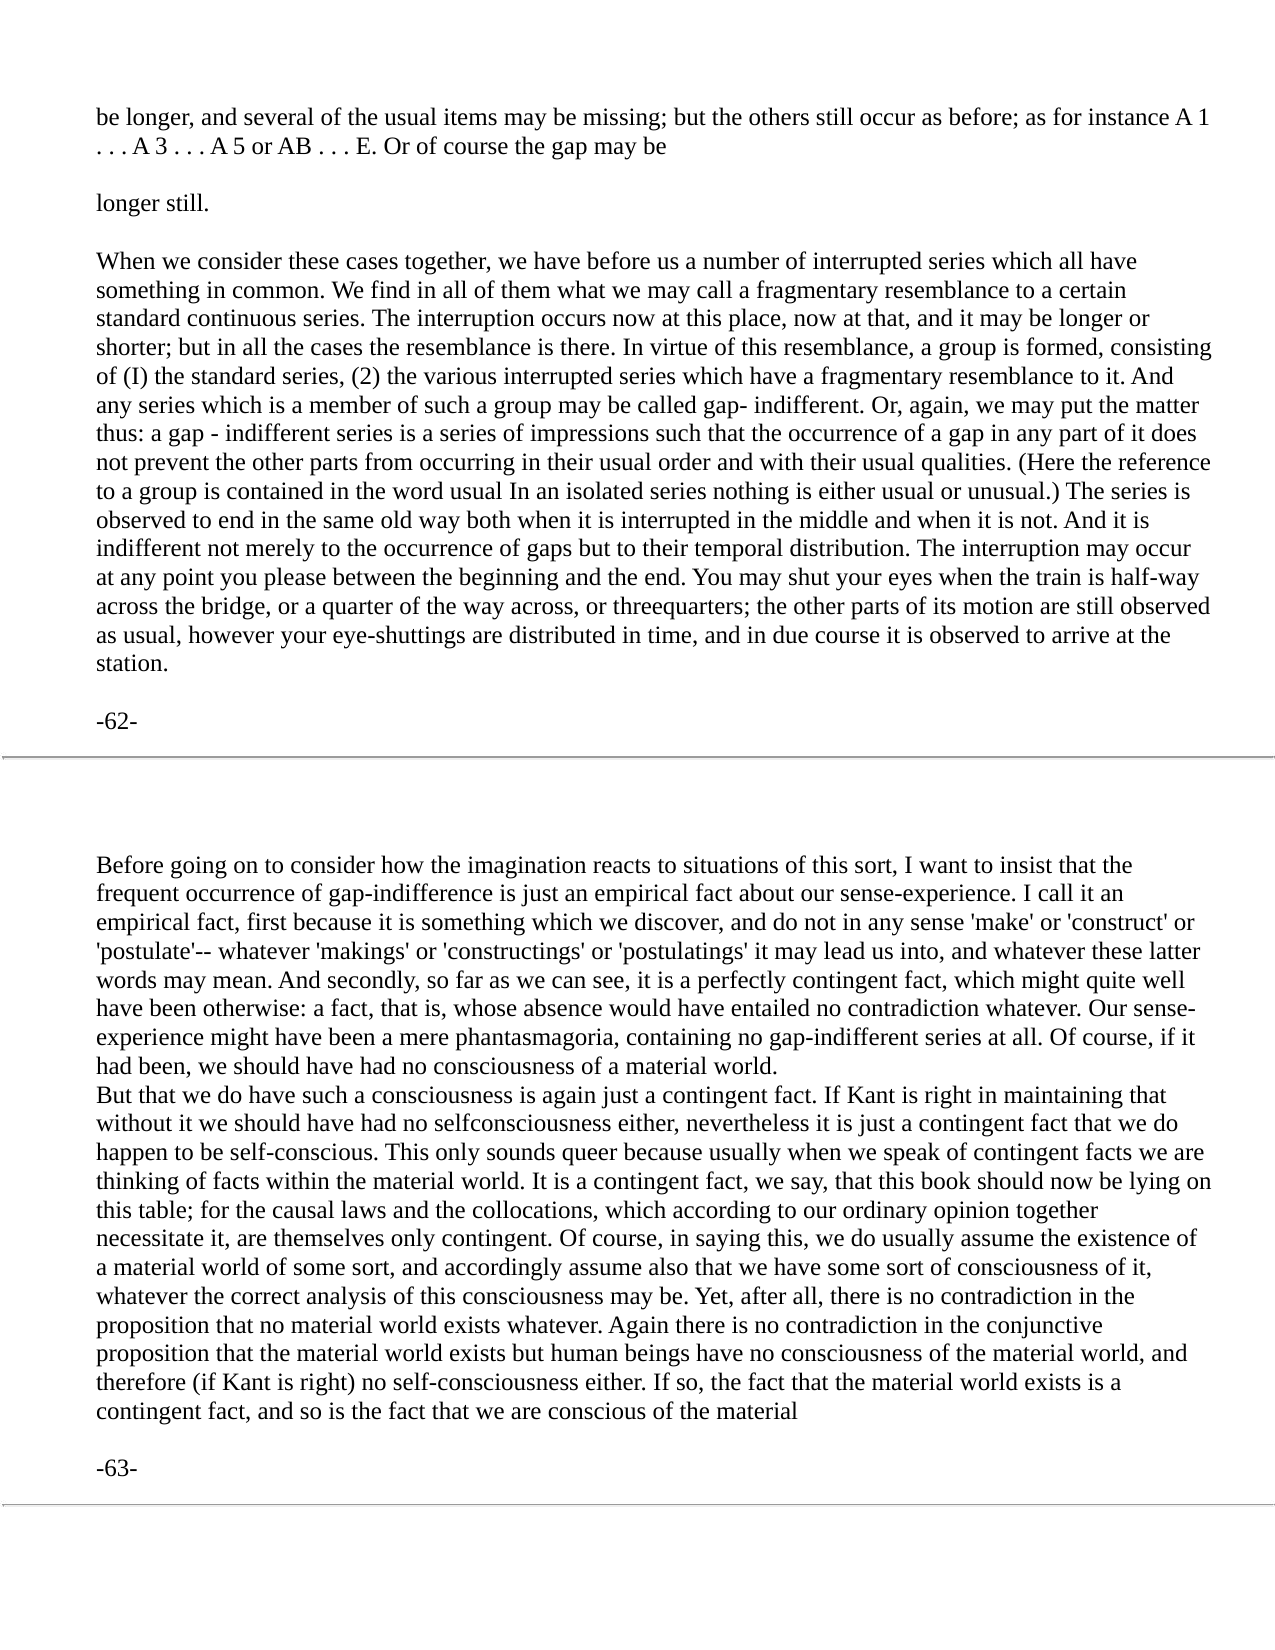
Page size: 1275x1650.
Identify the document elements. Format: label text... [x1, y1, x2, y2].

picture [0, 1500, 1275, 1509]
text -63- [96, 1453, 1212, 1482]
text But that we do have such a consciousness is again just a contingent fact. If Kant is right in maintaining that without it we should have had no selfconsciousness either, nevertheless it is just a contingent fact that we do happen to be self-conscious. This only sounds queer because usually when we speak of contingent facts we are thinking of facts within the material world. It is a contingent fact, we say, that this book should now be lying on this table; for the causal laws and the collocations, which according to our ordinary opinion together necessitate it, are themselves only contingent. Of course, in saying this, we do usually assume the existence of a material world of some sort, and accordingly assume also that we have some sort of consciousness of it, whatever the correct analysis of this consciousness may be. Yet, after all, there is no contradiction in the proposition that no material world exists whatever. Again there is no contradiction in the conjunctive proposition that the material world exists but human beings have no consciousness of the material world, and therefore (if Kant is right) no self-consciousness either. If so, the fact that the material world exists is a contingent fact, and so is the fact that we are conscious of the material [96, 1080, 1212, 1425]
text -62- [96, 706, 1212, 735]
text longer still. [96, 188, 1212, 217]
picture [0, 752, 1275, 762]
text be longer, and several of the usual items may be missing; but the others still occur as before; as for instance A 1 . . . A 3 . . . A 5 or AB . . . E. Or of course the gap may be [96, 102, 1212, 160]
text When we consider these cases together, we have before us a number of interrupted series which all have something in common. We find in all of them what we may call a fragmentary resemblance to a certain standard continuous series. The interruption occurs now at this place, now at that, and it may be longer or shorter; but in all the cases the resemblance is there. In virtue of this resemblance, a group is formed, consisting of (I) the standard series, (2) the various interrupted series which have a fragmentary resemblance to it. And any series which is a member of such a group may be called gap- indifferent. Or, again, we may put the matter thus: a gap - indifferent series is a series of impressions such that the occurrence of a gap in any part of it does not prevent the other parts from occurring in their usual order and with their usual qualities. (Here the reference to a group is contained in the word usual In an isolated series nothing is either usual or unusual.) The series is observed to end in the same old way both when it is interrupted in the middle and when it is not. And it is indifferent not merely to the occurrence of gaps but to their temporal distribution. The interruption may occur at any point you please between the beginning and the end. You may shut your eyes when the train is half-way across the bridge, or a quarter of the way across, or threequarters; the other parts of its motion are still observed as usual, however your eye-shuttings are distributed in time, and in due course it is observed to arrive at the station. [96, 246, 1212, 677]
text Before going on to consider how the imagination reacts to situations of this sort, I want to insist that the frequent occurrence of gap-indifference is just an empirical fact about our sense-experience. I call it an empirical fact, first because it is something which we discover, and do not in any sense 'make' or 'construct' or 'postulate'-- whatever 'makings' or 'constructings' or 'postulatings' it may lead us into, and whatever these latter words may mean. And secondly, so far as we can see, it is a perfectly contingent fact, which might quite well have been otherwise: a fact, that is, whose absence would have entailed no contradiction whatever. Our sense-experience might have been a mere phantasmagoria, containing no gap-indifferent series at all. Of course, if it had been, we should have had no consciousness of a material world. [96, 850, 1212, 1080]
